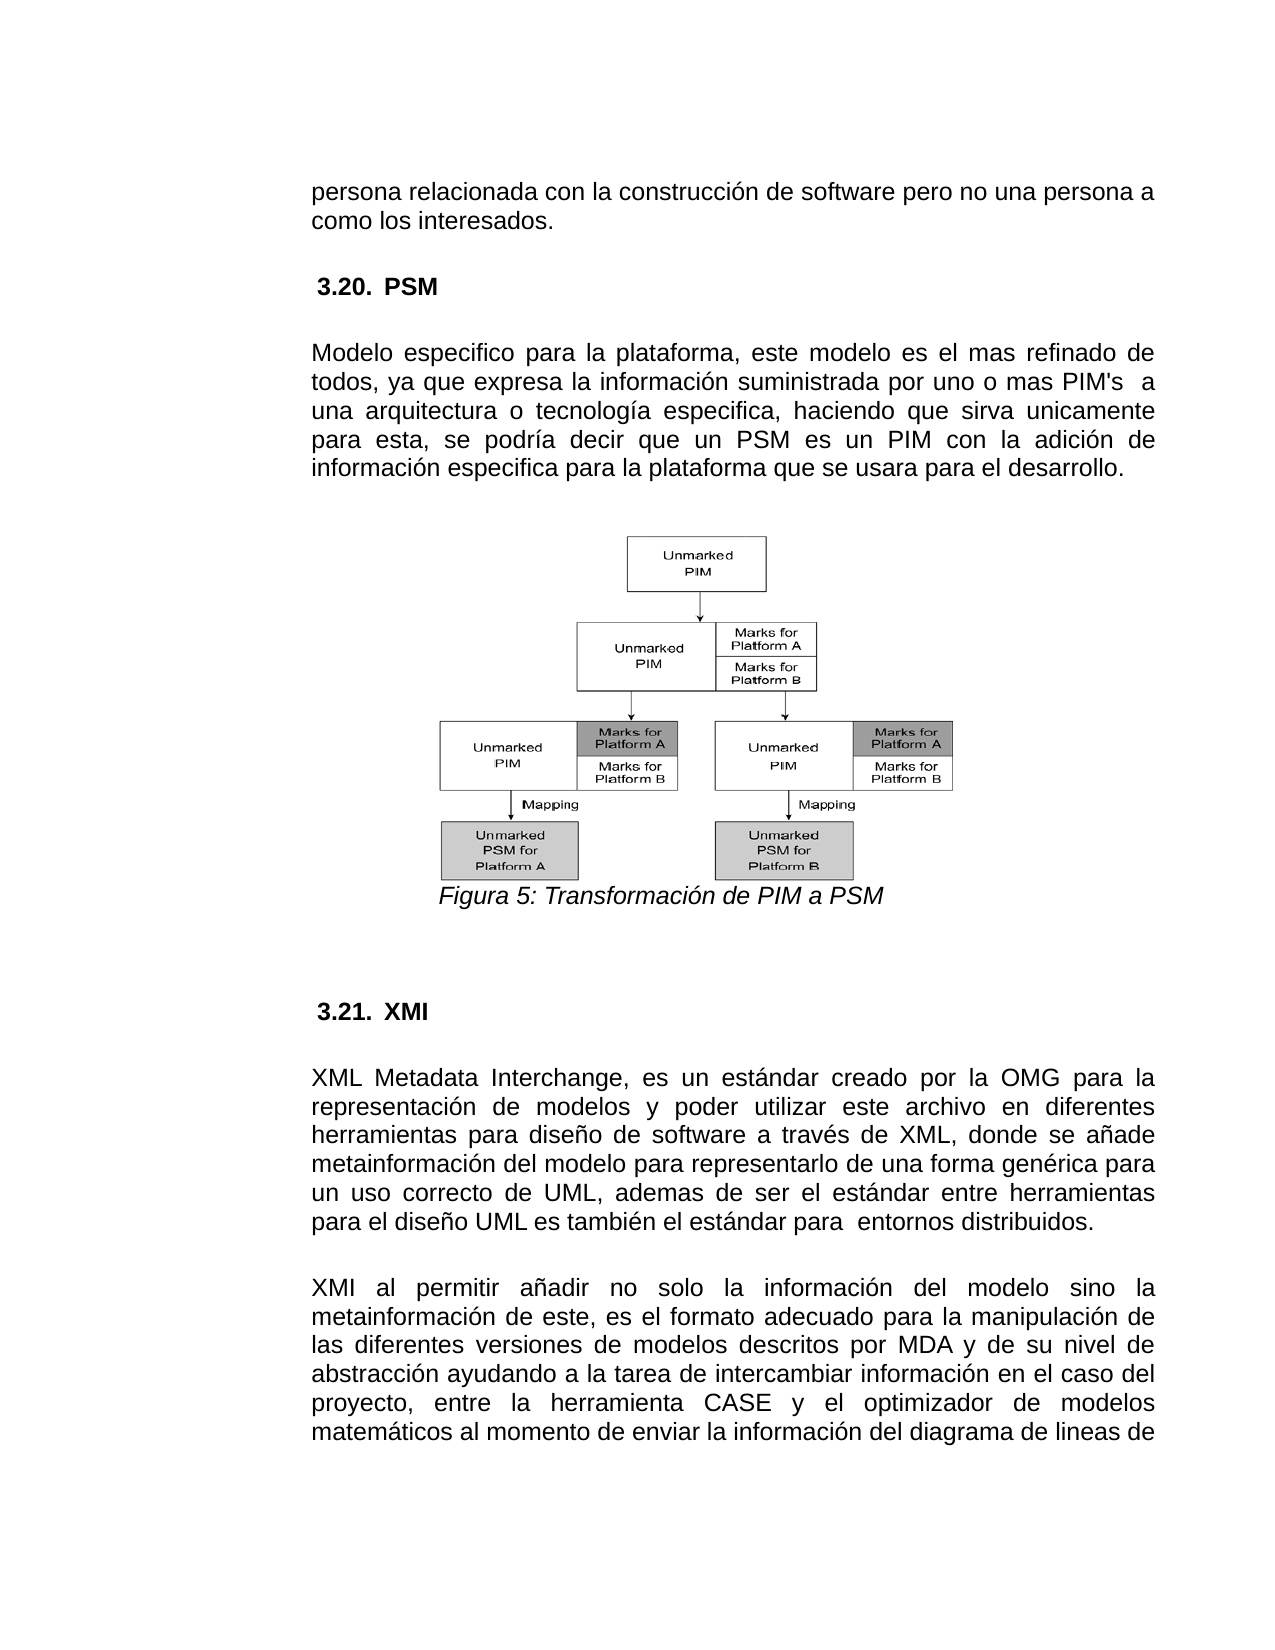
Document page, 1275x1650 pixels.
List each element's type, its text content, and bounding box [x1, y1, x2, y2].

list XMI al permitir añadir no solo la información del modelo sino la metainformación de este, es el formato adecuado para la manipulación de las diferentes versiones de modelos descritos por MDA y de su nivel de abstracción ayudando a la tarea de intercambiar información en el caso del proyecto, entre la herramienta CASE y el optimizador de modelos matemáticos al momento de enviar la información del diagrama de lineas de [310, 1273, 1157, 1446]
list persona relacionada con la construcción de software pero no una persona a como los interesados. [310, 177, 1157, 235]
list XMI [310, 997, 1157, 1026]
list PSM [310, 272, 1157, 301]
picture [438, 532, 956, 881]
list XML Metadata Interchange, es un estándar creado por la OMG para la representación de modelos y poder utilizar este archivo en diferentes herramientas para diseño de software a través de XML, donde se añade metainformación del modelo para representarlo de una forma genérica para un uso correcto de UML, ademas de ser el estándar entre herramientas para el diseño UML es también el estándar para entornos distribuidos. [310, 1063, 1157, 1236]
list Figura 5: Transformación de PIM a PSM [438, 881, 955, 910]
list Modelo especifico para la plataforma, este modelo es el mas refinado de todos, ya que expresa la información suministrada por uno o mas PIM's a una arquitectura o tecnología especifica, haciendo que sirva unicamente para esta, se podría decir que un PSM es un PIM con la adición de información especifica para la plataforma que se usara para el desarrollo. [310, 338, 1157, 482]
